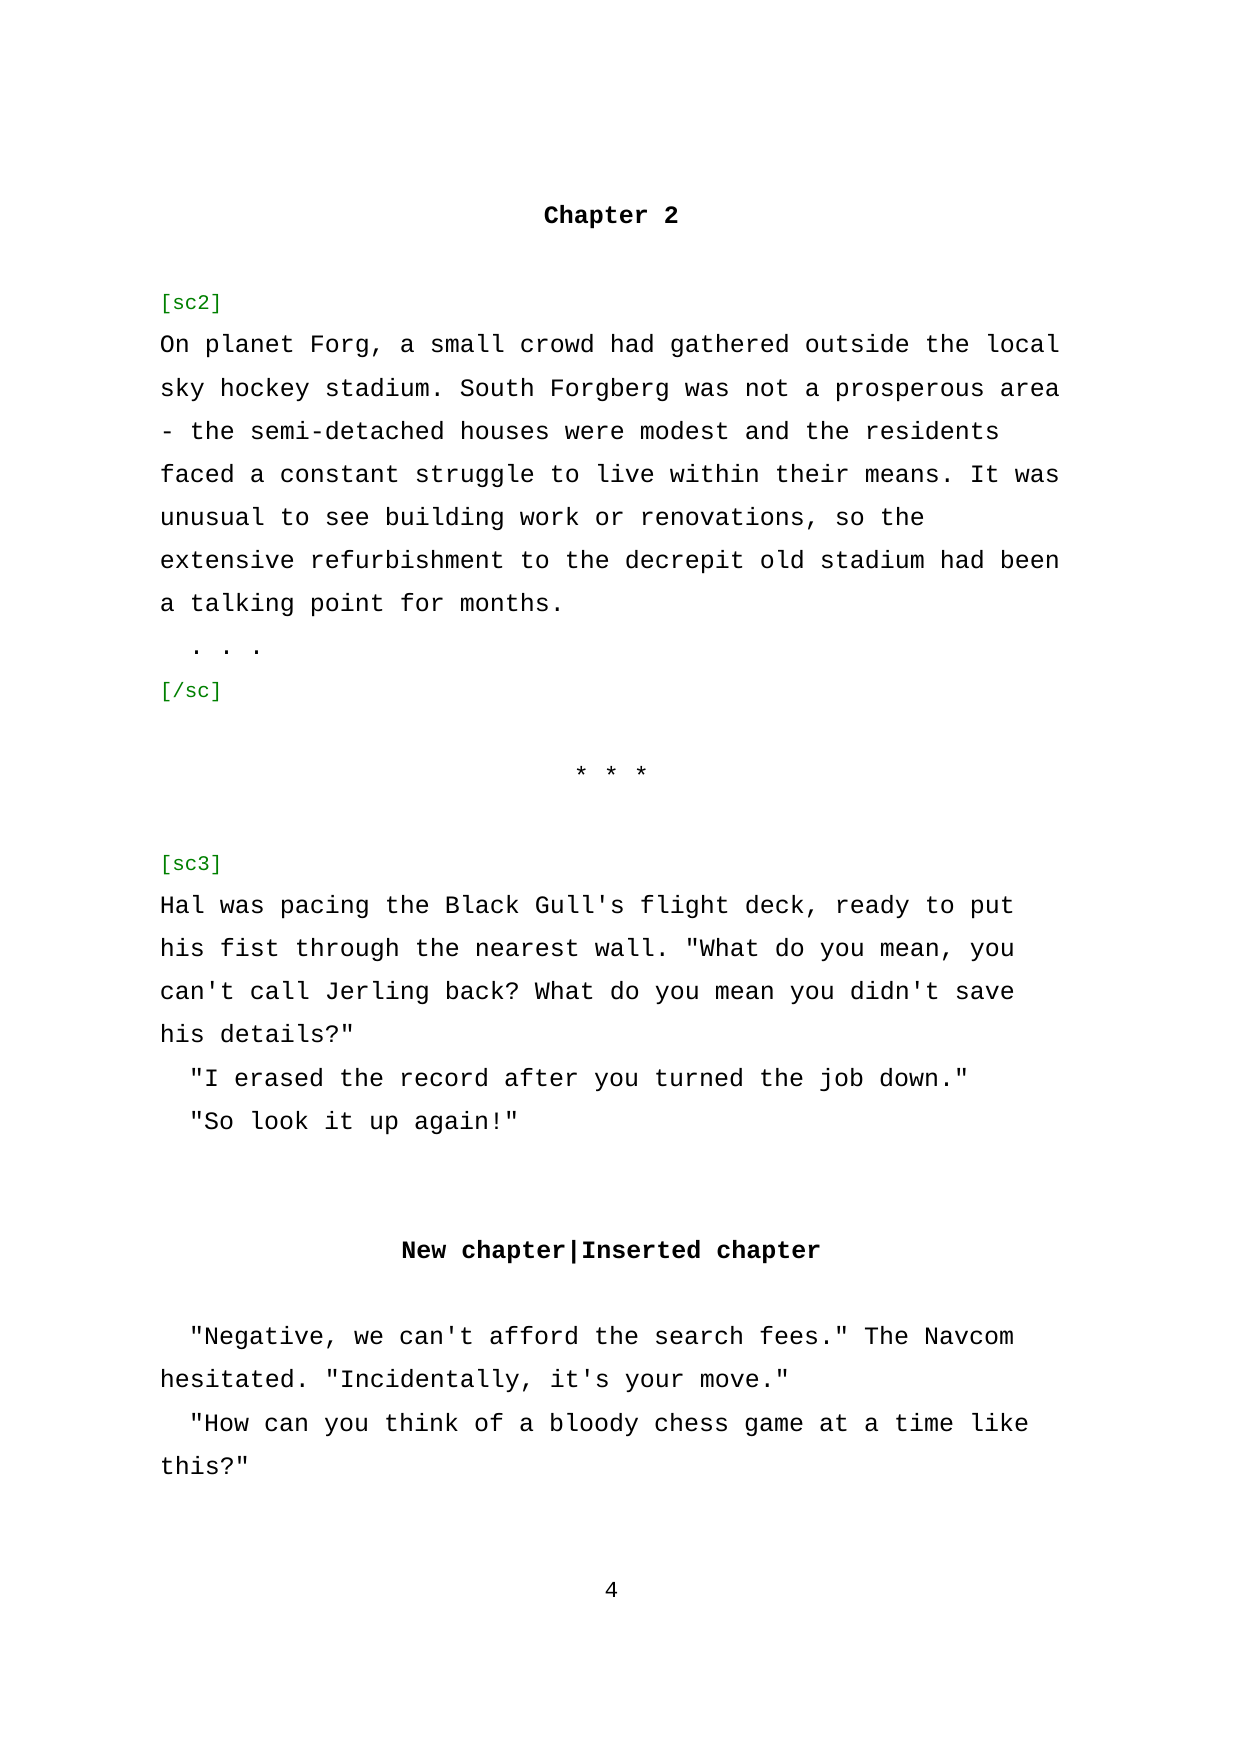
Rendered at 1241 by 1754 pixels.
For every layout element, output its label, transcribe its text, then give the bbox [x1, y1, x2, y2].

subtitle Chapter 2 [159, 189, 1063, 232]
text "So look it up again!" [159, 1094, 1063, 1138]
subtitle New chapter|Inserted chapter [159, 1224, 1063, 1267]
text [/sc] [159, 663, 1063, 706]
text "How can you think of a bloody chess game at a time like this?" [159, 1396, 1063, 1483]
text . . . [159, 620, 1063, 663]
subtitle * * * [159, 749, 1063, 793]
text Hal was pacing the Black Gull's flight deck, ready to put his fist through the nearest wall. "What do you mean, you can't call Jerling back? What do you mean you didn't save his details?" [159, 879, 1063, 1051]
text On planet Forg, a small crowd had gathered outside the local sky hockey stadium. South Forgberg was not a prosperous area - the semi-detached houses were modest and the residents faced a constant struggle to live within their means. It was unusual to see building work or renovations, so the extensive refurbishment to the decrepit old stadium had been a talking point for months. [159, 318, 1063, 620]
text "I erased the record after you turned the job down." [159, 1051, 1063, 1094]
text "Negative, we can't afford the search fees." The Navcom hesitated. "Incidentally, it's your move." [159, 1310, 1063, 1396]
text [sc3] [159, 836, 1063, 879]
text [sc2] [159, 275, 1063, 318]
